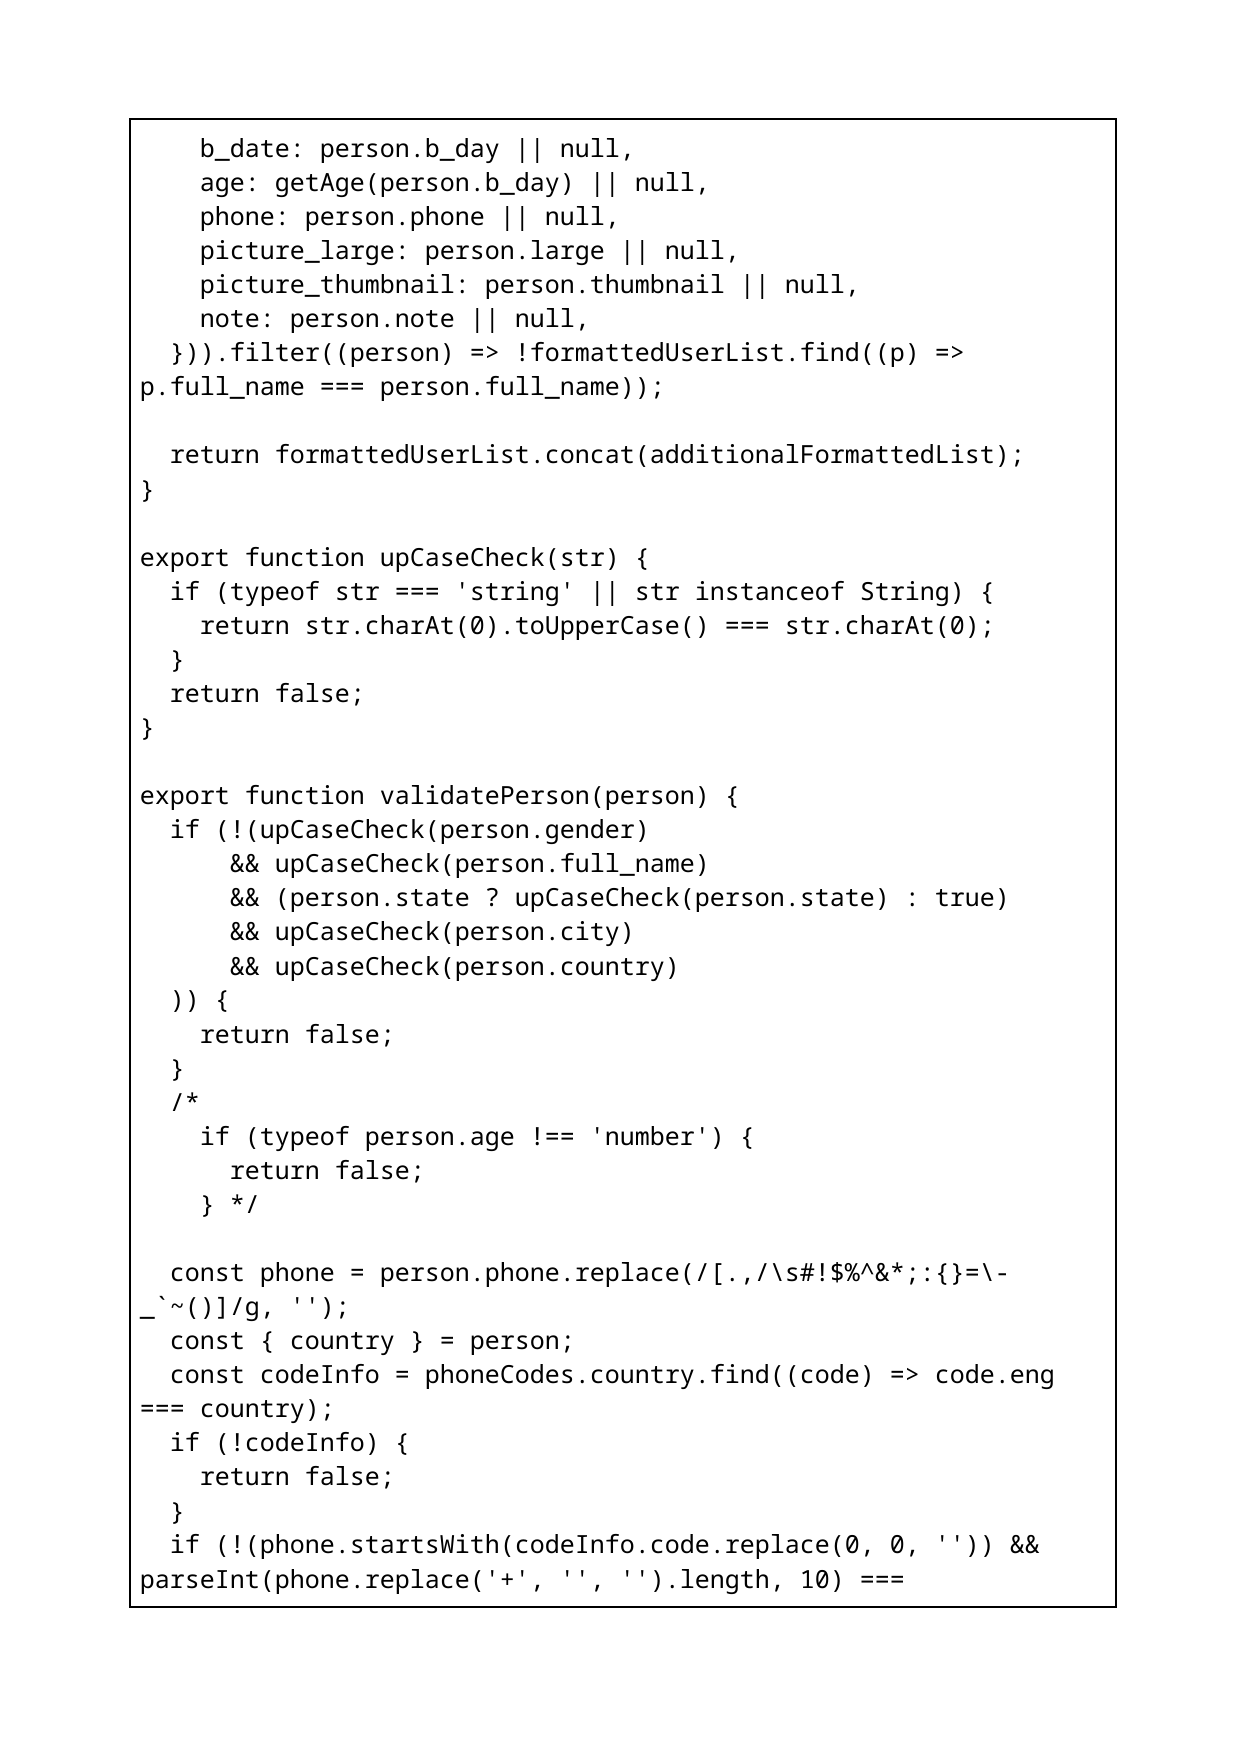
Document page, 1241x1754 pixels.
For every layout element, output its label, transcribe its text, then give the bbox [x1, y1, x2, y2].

table_cell b_date: person.b_day || null, age: getAge(person.b_day) || null, phone: person.phone || null, picture_large: person.large || null, picture_thumbnail: person.thumbnail || null, note: person.note || null, })).filter((person) => !formattedUserList.find((p) => p.full_name === person.full_name)); return formattedUserList.concat(additionalFormattedList); } export function upCaseCheck(str) { if (typeof str === 'string' || str instanceof String) { return str.charAt(0).toUpperCase() === str.charAt(0); } return false; } export function validatePerson(person) { if (!(upCaseCheck(person.gender) && upCaseCheck(person.full_name) && (person.state ? upCaseCheck(person.state) : true) && upCaseCheck(person.city) && upCaseCheck(person.country) )) { return false; } /* if (typeof person.age !== 'number') { return false; } */ const phone = person.phone.replace(/[.,/\s#!$%^&*;:{}=\-_`~()]/g, ''); const { country } = person; const codeInfo = phoneCodes.country.find((code) => code.eng === country); if (!codeInfo) { return false; } if (!(phone.startsWith(codeInfo.code.replace(0, 0, '')) && parseInt(phone.replace('+', '', '').length, 10) === [131, 120, 1115, 1606]
